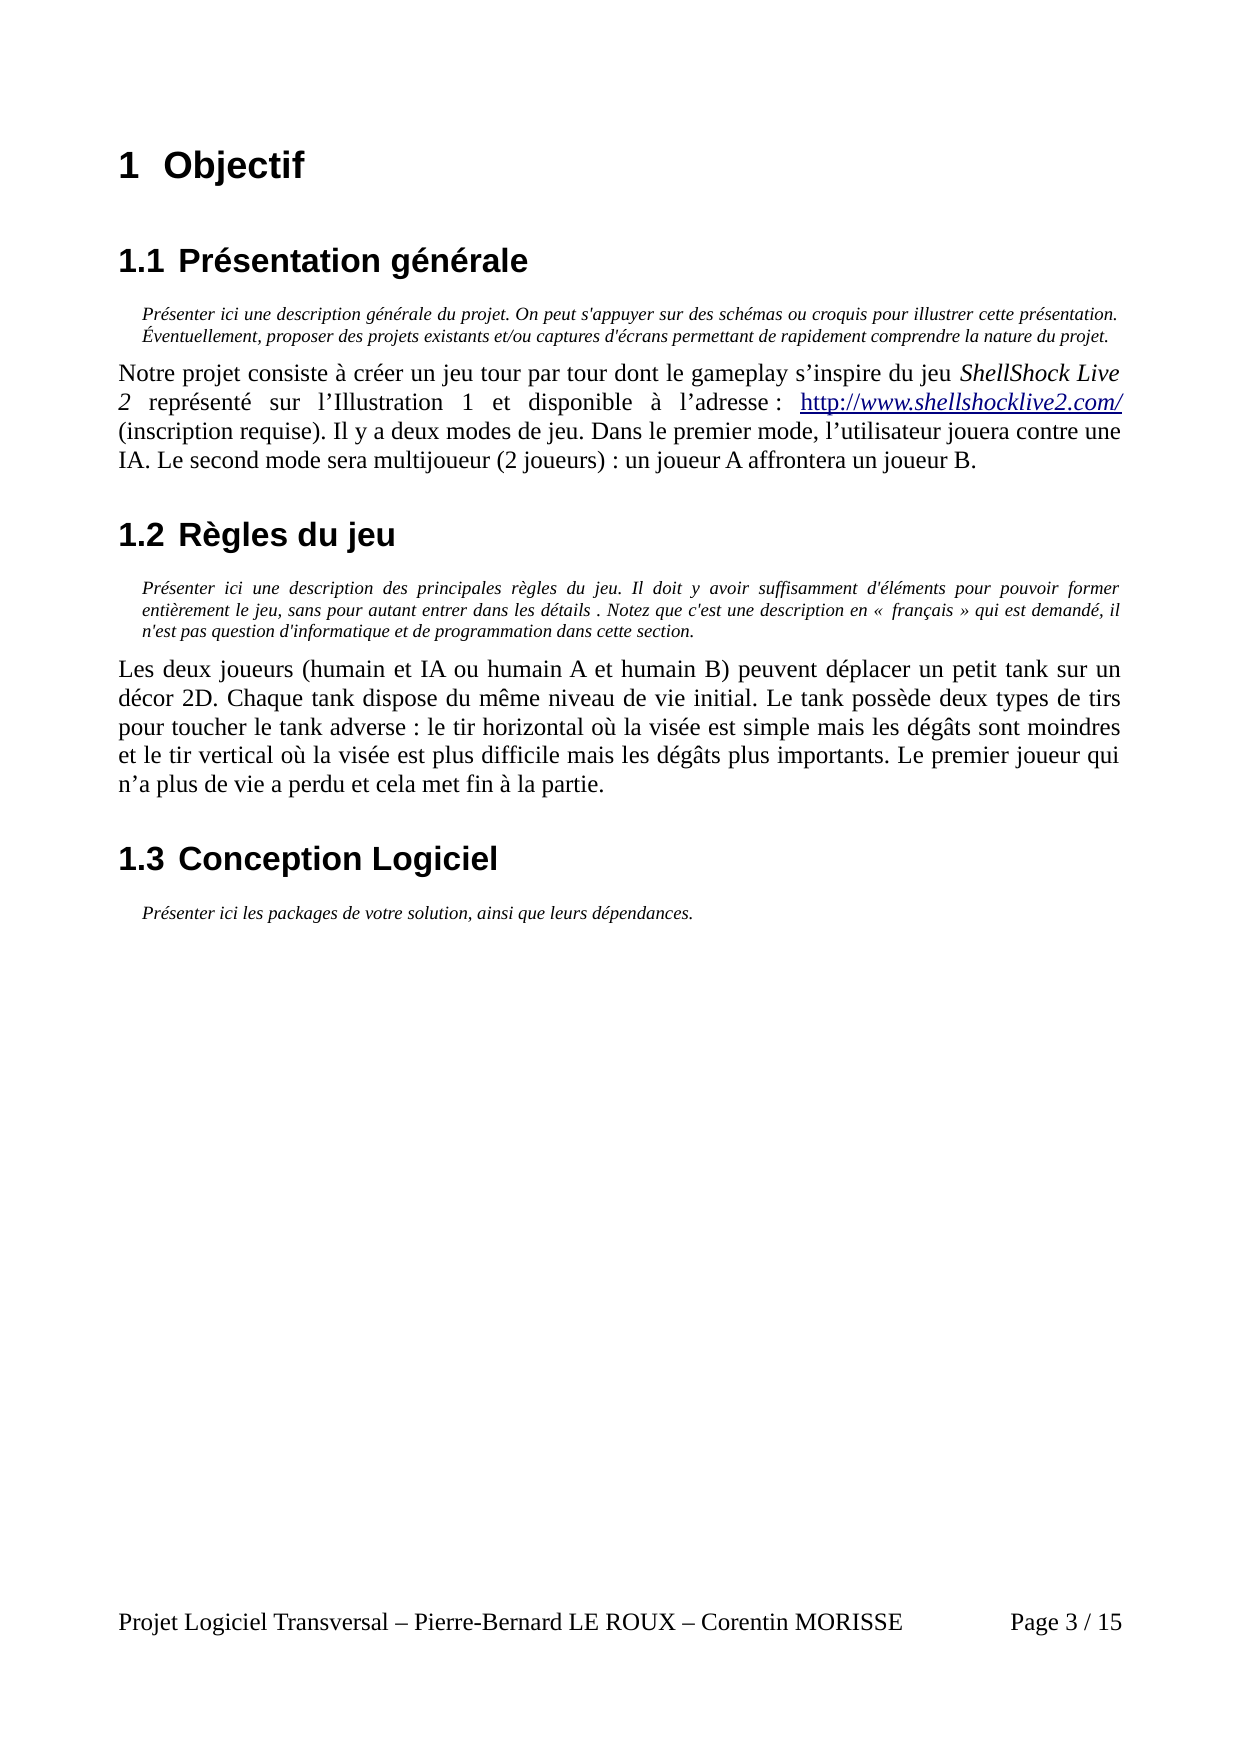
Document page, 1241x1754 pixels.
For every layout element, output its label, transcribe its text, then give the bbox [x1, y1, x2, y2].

subtitle Objectif [118, 143, 1122, 187]
text Notre projet consiste à créer un jeu tour par tour dont le gameplay s’inspire du jeu ShellShock Live 2 représenté sur l’Illustration 1 et disponible à l’adresse : http://www.shellshocklive2.com/ (inscription requise). Il y a deux modes de jeu. Dans le premier mode, l’utilisateur jouera contre une IA. Le second mode sera multijoueur (2 joueurs) : un joueur A affrontera un joueur B. [118, 358, 1122, 473]
text Présenter ici une description des principales règles du jeu. Il doit y avoir suffisamment d'éléments pour pouvoir former entièrement le jeu, sans pour autant entrer dans les détails . Notez que c'est une description en « français » qui est demandé, il n'est pas question d'informatique et de programmation dans cette section. [142, 577, 1122, 642]
subtitle Conception Logiciel [118, 839, 1122, 878]
subtitle Présentation générale [118, 241, 1122, 279]
text Présenter ici une description générale du projet. On peut s'appuyer sur des schémas ou croquis pour illustrer cette présentation. Éventuellement, proposer des projets existants et/ou captures d'écrans permettant de rapidement comprendre la nature du projet. [142, 303, 1122, 346]
text Présenter ici les packages de votre solution, ainsi que leurs dépendances. [142, 902, 1122, 923]
subtitle Règles du jeu [118, 515, 1122, 553]
text Les deux joueurs (humain et IA ou humain A et humain B) peuvent déplacer un petit tank sur un décor 2D. Chaque tank dispose du même niveau de vie initial. Le tank possède deux types de tirs pour toucher le tank adverse : le tir horizontal où la visée est simple mais les dégâts sont moindres et le tir vertical où la visée est plus difficile mais les dégâts plus importants. Le premier joueur qui n’a plus de vie a perdu et cela met fin à la partie. [118, 654, 1122, 798]
